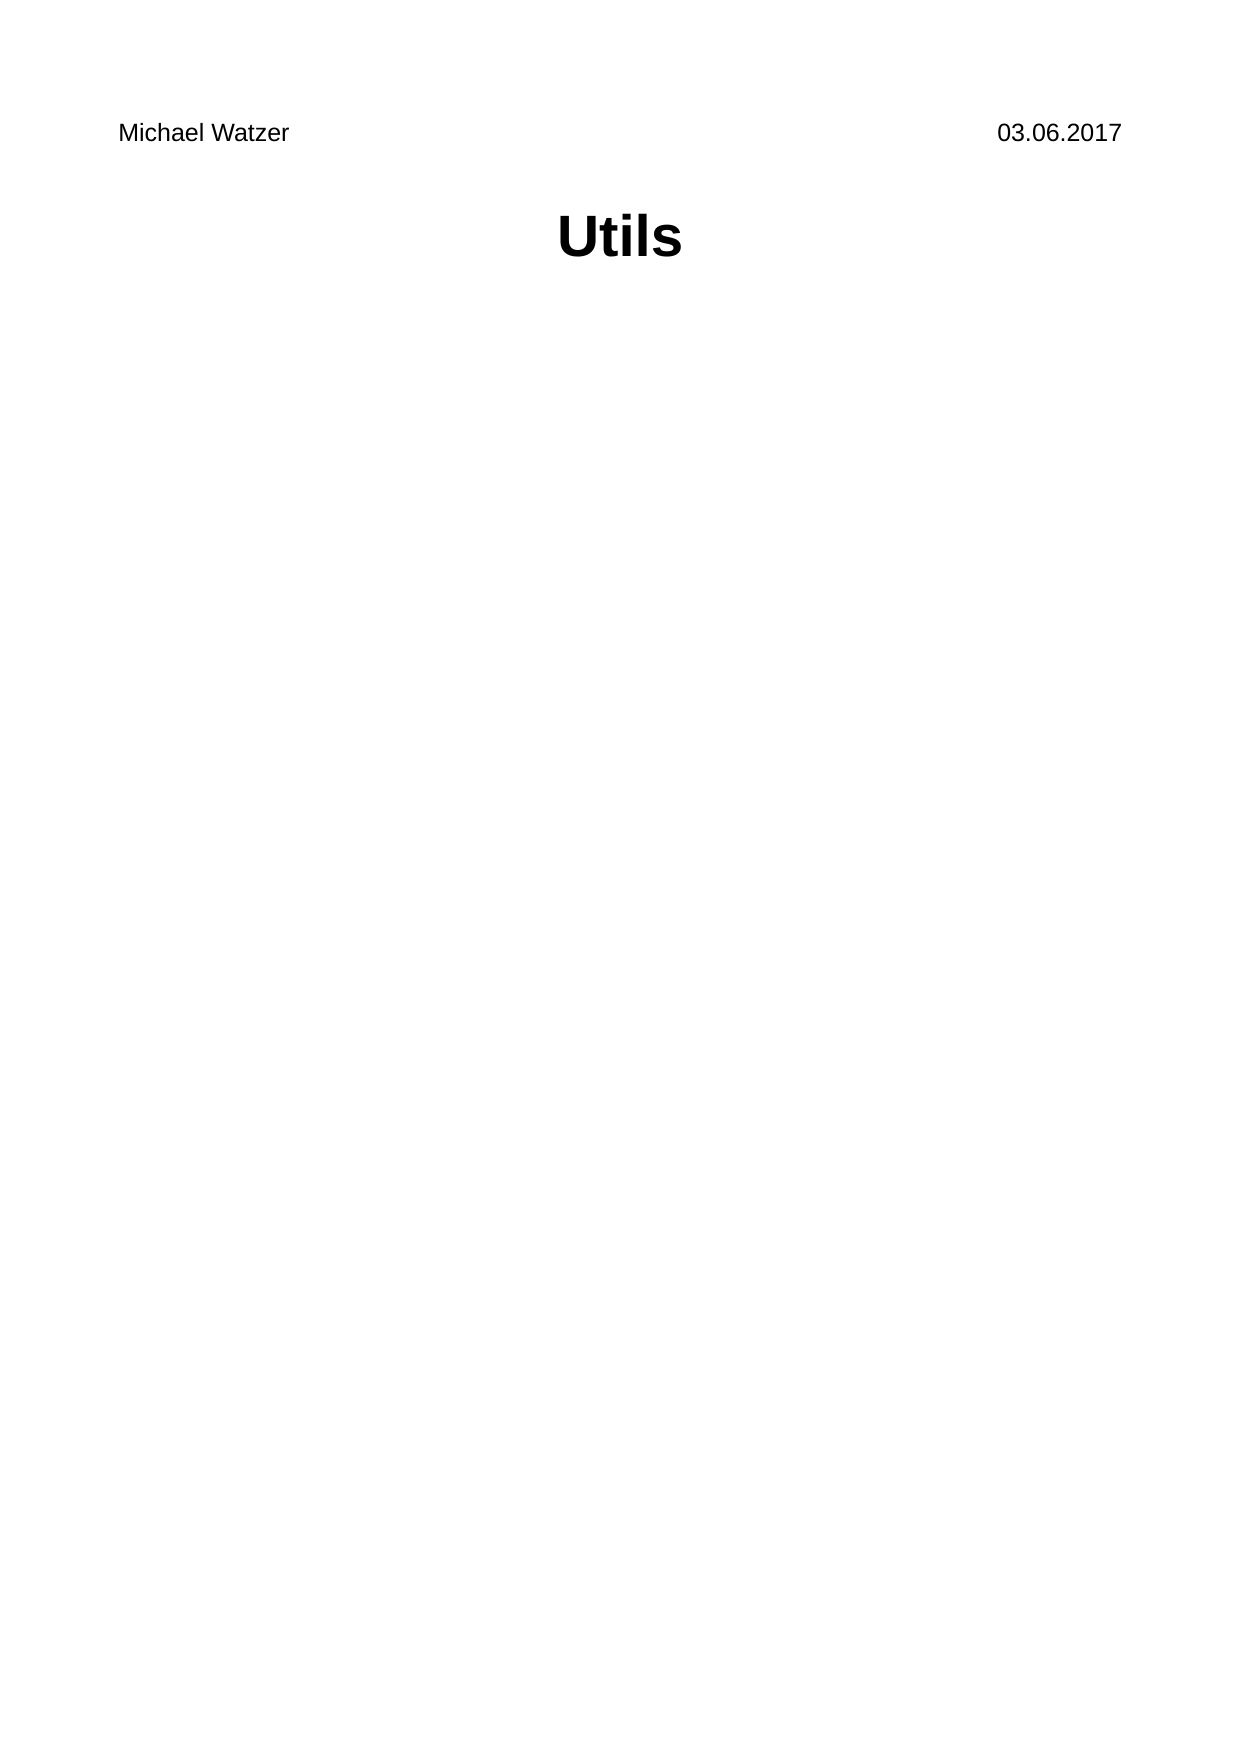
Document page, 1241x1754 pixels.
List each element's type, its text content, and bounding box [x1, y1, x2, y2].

title Utils [118, 201, 1122, 268]
